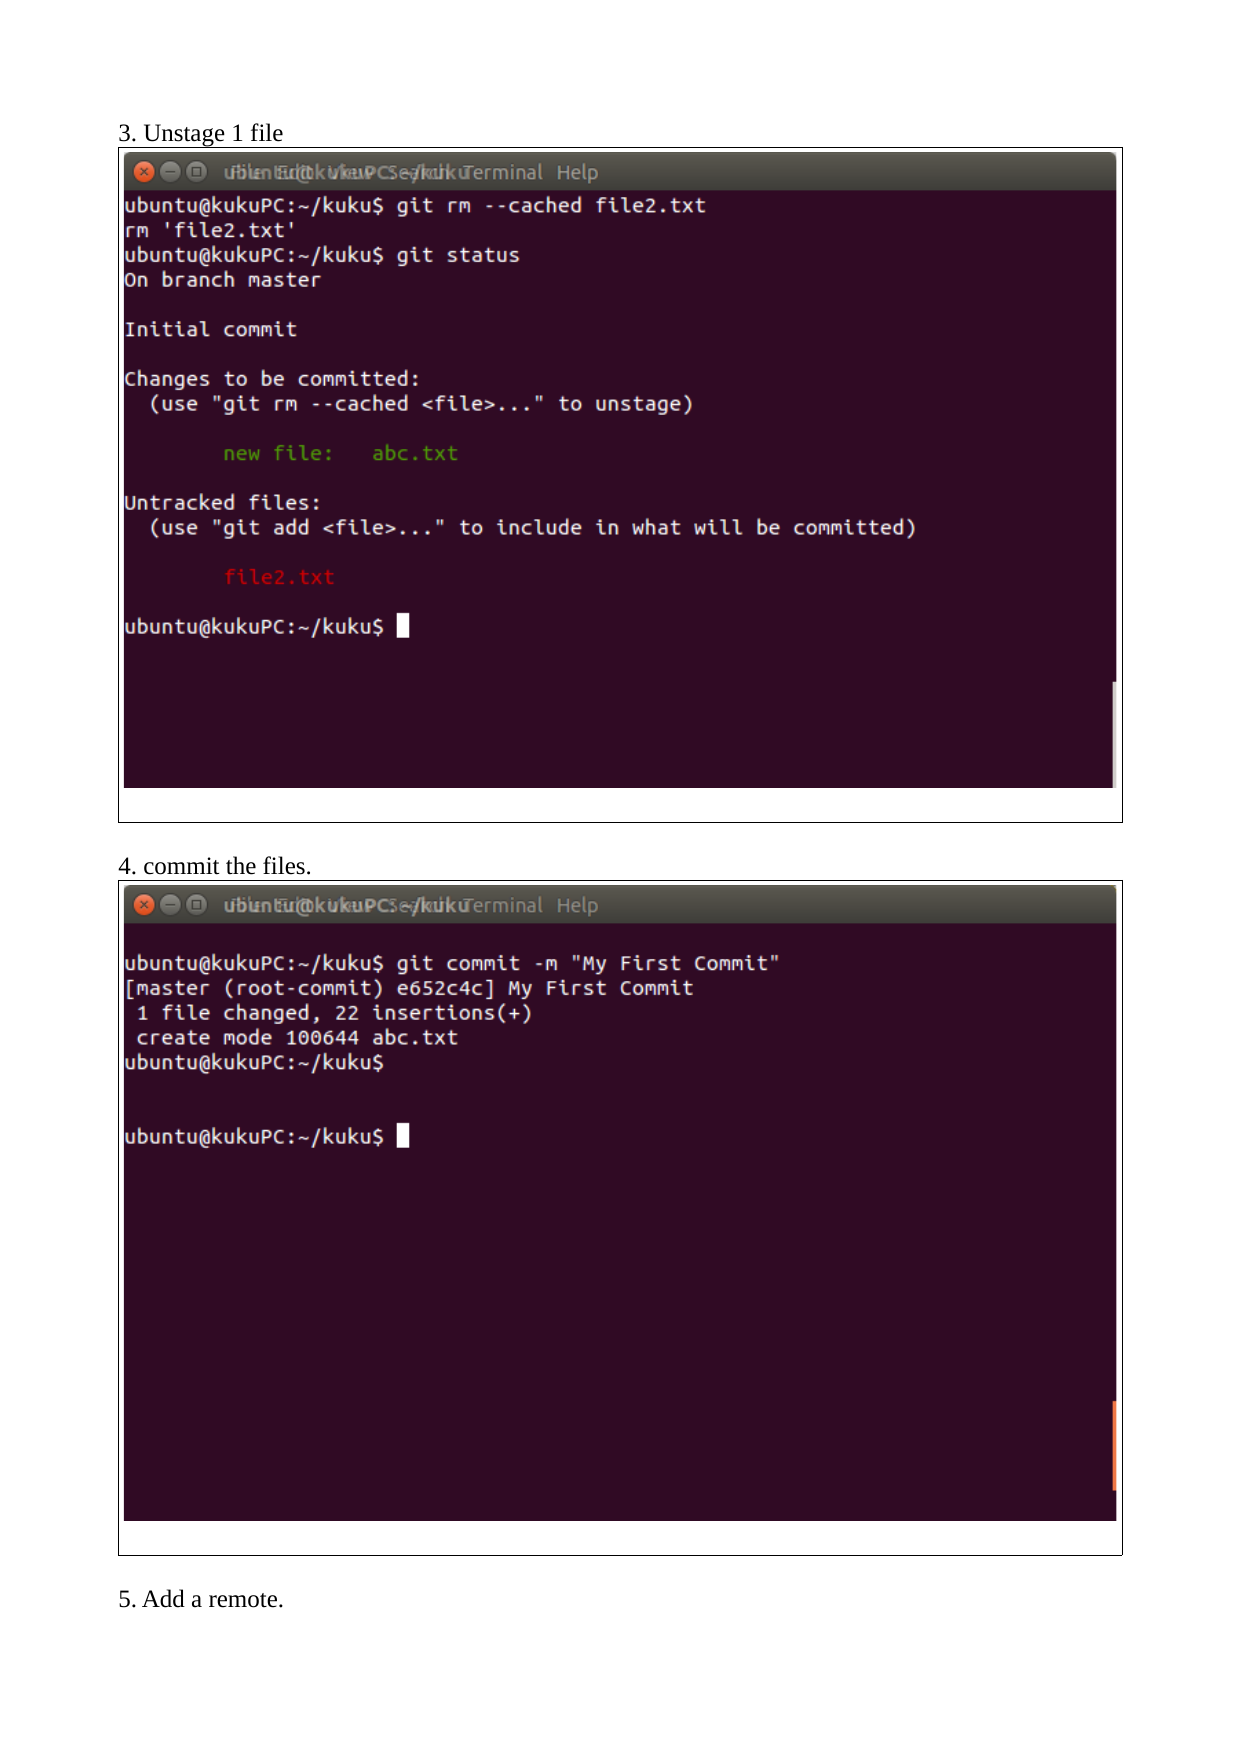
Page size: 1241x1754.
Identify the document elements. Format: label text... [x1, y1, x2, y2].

table_header [119, 881, 1122, 1555]
picture [123, 885, 1117, 1521]
text 3. Unstage 1 file [118, 118, 1122, 147]
text 5. Add a remote. [118, 1584, 1122, 1613]
picture [123, 152, 1117, 788]
text 4. commit the files. [118, 851, 1122, 880]
table_header [119, 148, 1122, 822]
